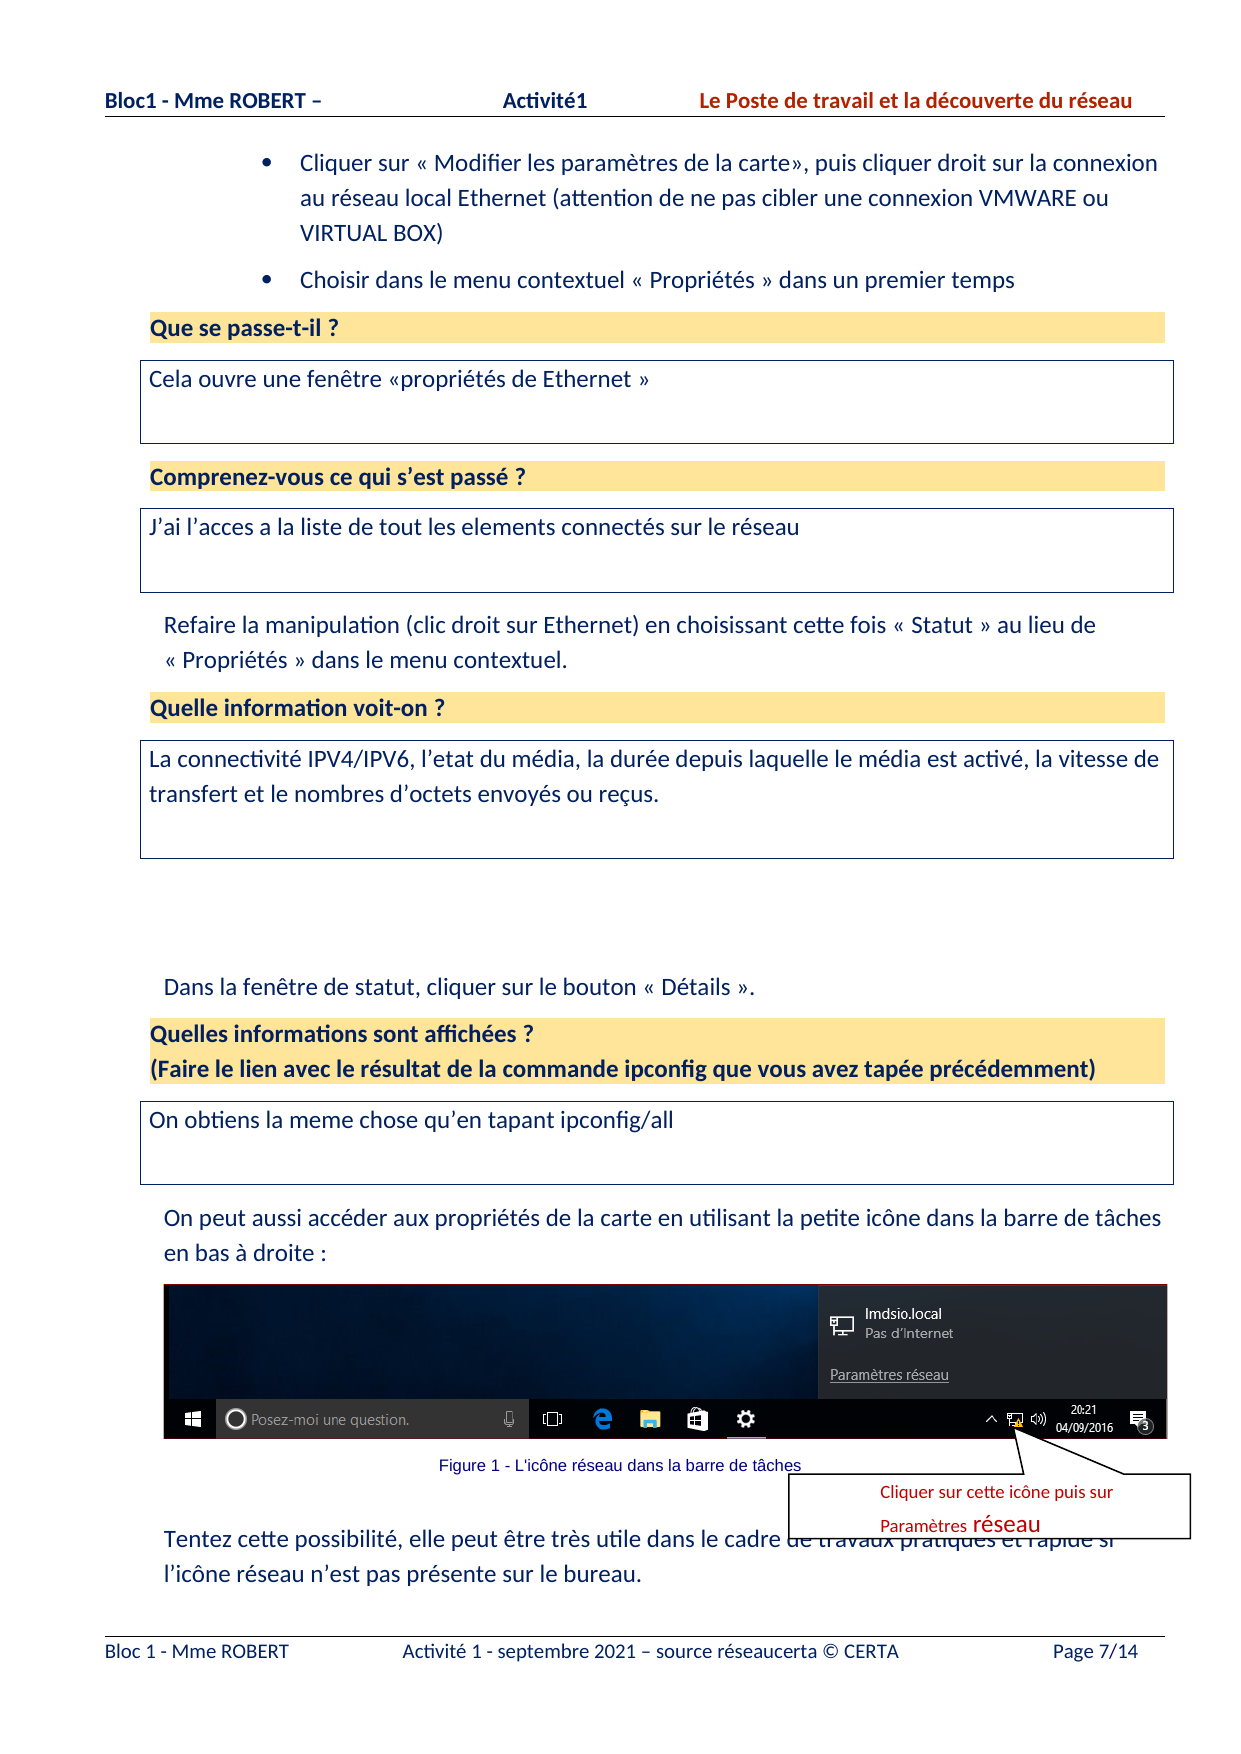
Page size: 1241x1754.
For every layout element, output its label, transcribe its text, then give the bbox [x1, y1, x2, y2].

list Choisir dans le menu contextuel « Propriétés » dans un premier temps [262, 264, 1165, 295]
text Quelle information voit-on ? [150, 692, 1165, 723]
text [1086, 1456, 1165, 1473]
text On obtiens la meme chose qu’en tapant ipconfig/all [141, 1102, 1173, 1134]
text Refaire la manipulation (clic droit sur Ethernet) en choisissant cette fois « Statut » au lieu de « Propriétés » dans le menu contextuel. [163, 609, 1165, 675]
text Que se passe-t-il ? [150, 312, 1165, 343]
text Tentez cette possibilité, elle peut être très utile dans le cadre de travaux pratiques et rapide si l’icône réseau n’est pas présente sur le bureau. [163, 1523, 1165, 1589]
text Comprenez-vous ce qui s’est passé ? [150, 461, 1165, 491]
text Cela ouvre une fenêtre «propriétés de Ethernet » [141, 361, 1173, 393]
list Cliquer sur « Modifier les paramètres de la carte», puis cliquer droit sur la connexion au réseau local Ethernet (attention de ne pas cibler une connexion VMWARE ou VIRTUAL BOX) [262, 147, 1165, 248]
text Quelles informations sont affichées ? (Faire le lien avec le résultat de la commande ipconfig que vous avez tapée précédemment) [150, 1018, 1165, 1084]
picture [163, 1284, 1168, 1439]
text Dans la fenêtre de statut, cliquer sur le bouton « Détails ». [163, 971, 1165, 1001]
text Figure 1 - L'icône réseau dans la barre de tâches [75, 1456, 1022, 1475]
text On peut aussi accéder aux propriétés de la carte en utilisant la petite icône dans la barre de tâches en bas à droite : [163, 1202, 1165, 1268]
text La connectivité IPV4/IPV6, l’etat du média, la durée depuis laquelle le média est activé, la vitesse de transfert et le nombres d’octets envoyés ou reçus. [141, 741, 1173, 808]
text J’ai l’acces a la liste de tout les elements connectés sur le réseau [141, 509, 1173, 542]
